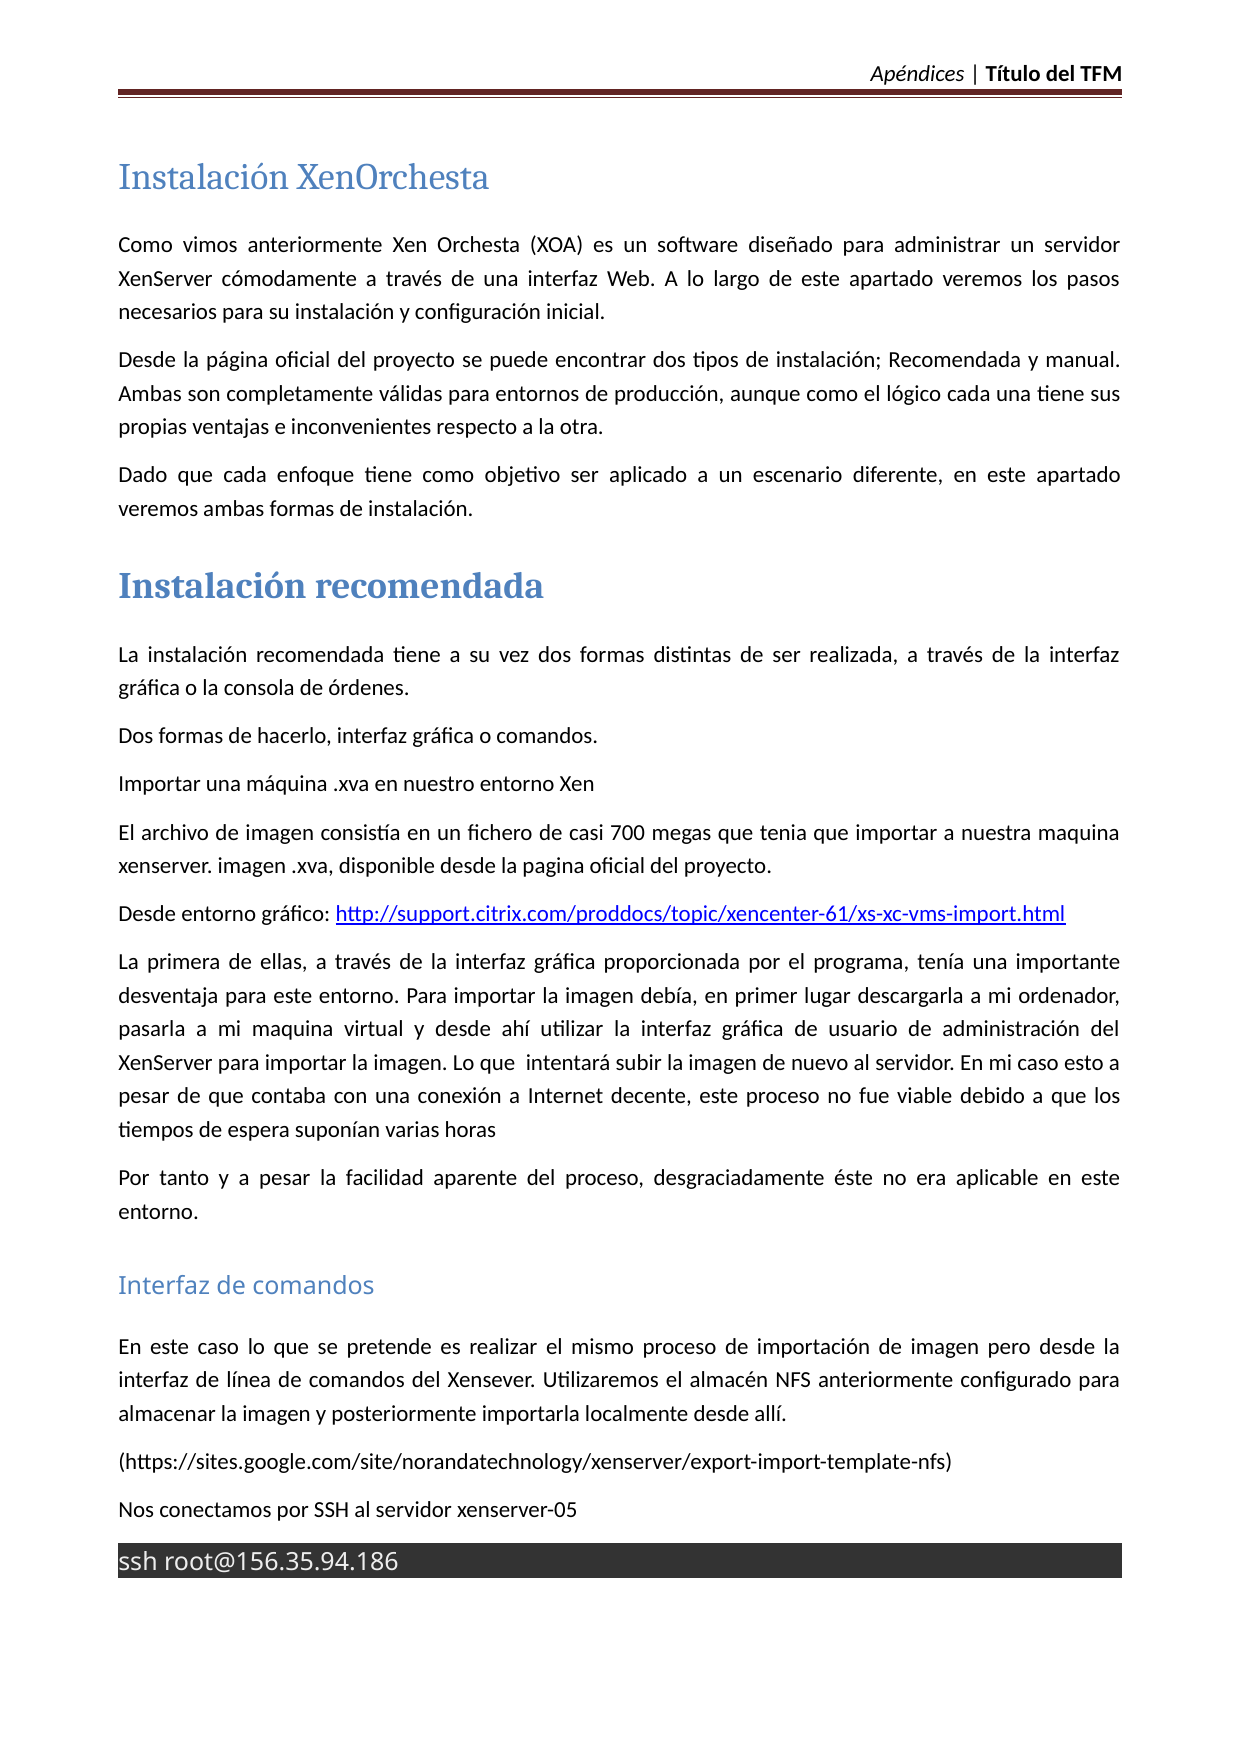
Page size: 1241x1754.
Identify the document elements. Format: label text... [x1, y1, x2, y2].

text Nos conectamos por SSH al servidor xenserver-05 [118, 1495, 1122, 1523]
text En este caso lo que se pretende es realizar el mismo proceso de importación de imagen pero desde la interfaz de línea de comandos del Xensever. Utilizaremos el almacén NFS anteriormente configurado para almacenar la imagen y posteriormente importarla localmente desde allí. [118, 1332, 1122, 1427]
text La instalación recomendada tiene a su vez dos formas distintas de ser realizada, a través de la interfaz gráfica o la consola de órdenes. [118, 640, 1122, 701]
text (https://sites.google.com/site/norandatechnology/xenserver/export-import-template-nfs) [118, 1447, 1122, 1475]
subtitle Instalación XenOrchesta [118, 156, 1122, 199]
text La primera de ellas, a través de la interfaz gráfica proporcionada por el programa, tenía una importante desventaja para este entorno. Para importar la imagen debía, en primer lugar descargarla a mi ordenador, pasarla a mi maquina virtual y desde ahí utilizar la interfaz gráfica de usuario de administración del XenServer para importar la imagen. Lo que intentará subir la imagen de nuevo al servidor. En mi caso esto a pesar de que contaba con una conexión a Internet decente, este proceso no fue viable debido a que los tiempos de espera suponían varias horas [118, 947, 1122, 1143]
subtitle Instalación recomendada [118, 565, 1122, 608]
text Dos formas de hacerlo, interfaz gráfica o comandos. [118, 721, 1122, 749]
text Desde entorno gráfico: http://support.citrix.com/proddocs/topic/xencenter-61/xs-xc-vms-import.html [118, 899, 1122, 927]
text Importar una máquina .xva en nuestro entorno Xen [118, 769, 1122, 798]
text Desde la página oficial del proyecto se puede encontrar dos tipos de instalación; Recomendada y manual. Ambas son completamente válidas para entornos de producción, aunque como el lógico cada una tiene sus propias ventajas e inconvenientes respecto a la otra. [118, 345, 1122, 441]
subtitle Interfaz de comandos [118, 1268, 1122, 1302]
text ssh root@156.35.94.186 [118, 1543, 1122, 1578]
text El archivo de imagen consistía en un fichero de casi 700 megas que tenia que importar a nuestra maquina xenserver. imagen .xva, disponible desde la pagina oficial del proyecto. [118, 818, 1122, 879]
text Dado que cada enfoque tiene como objetivo ser aplicado a un escenario diferente, en este apartado veremos ambas formas de instalación. [118, 461, 1122, 522]
text Como vimos anteriormente Xen Orchesta (XOA) es un software diseñado para administrar un servidor XenServer cómodamente a través de una interfaz Web. A lo largo de este apartado veremos los pasos necesarios para su instalación y configuración inicial. [118, 230, 1122, 325]
text Por tanto y a pesar la facilidad aparente del proceso, desgraciadamente éste no era aplicable en este entorno. [118, 1163, 1122, 1225]
